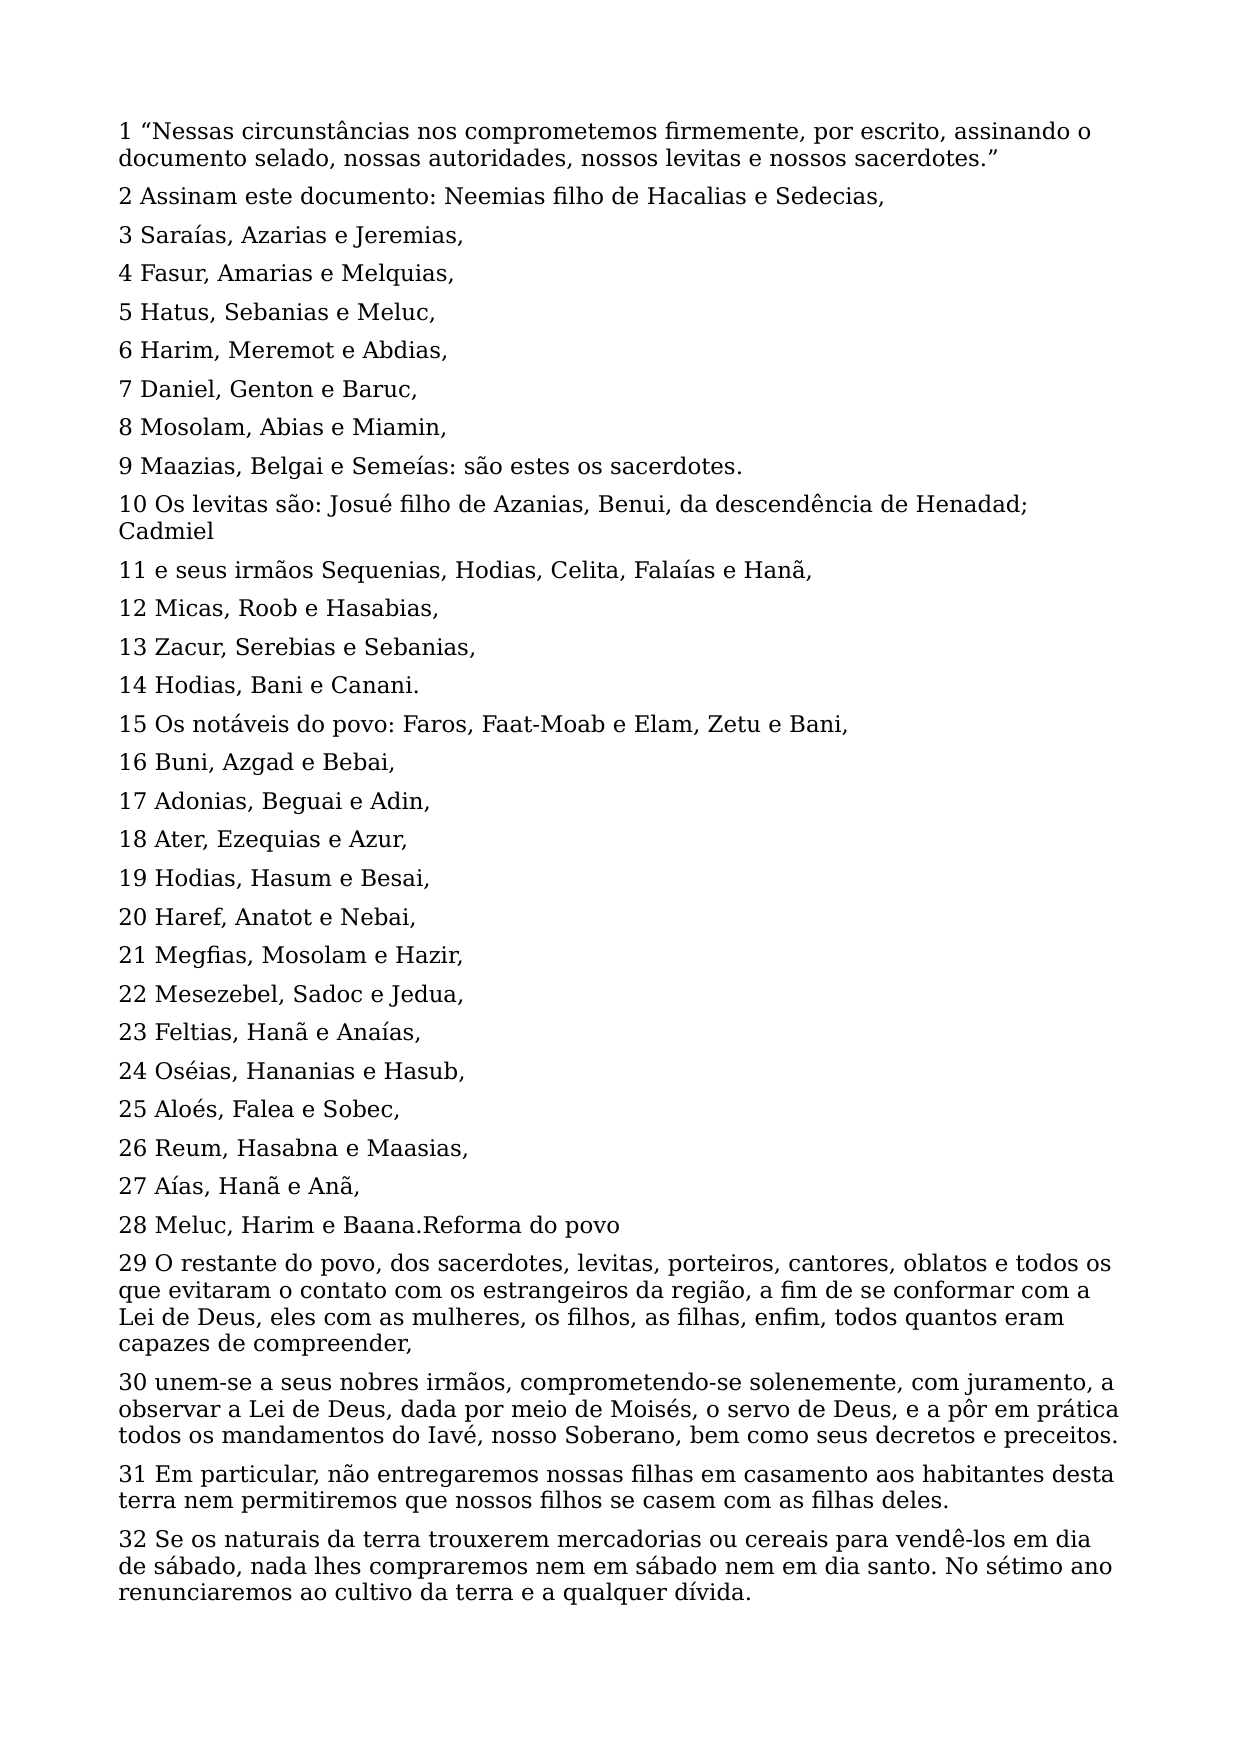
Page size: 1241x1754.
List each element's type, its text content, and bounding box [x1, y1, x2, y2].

text 22 Mesezebel, Sadoc e Jedua, [118, 981, 1122, 1007]
text 3 Saraías, Azarias e Jeremias, [118, 222, 1122, 248]
text 10 Os levitas são: Josué filho de Azanias, Benui, da descendência de Henadad; Cadmiel [118, 492, 1122, 545]
text 31 Em particular, não entregaremos nossas filhas em casamento aos habitantes desta terra nem permitiremos que nossos filhos se casem com as filhas deles. [118, 1461, 1122, 1514]
text 11 e seus irmãos Sequenias, Hodias, Celita, Falaías e Hanã, [118, 557, 1122, 583]
text 16 Buni, Azgad e Bebai, [118, 749, 1122, 776]
text 32 Se os naturais da terra trouxerem mercadorias ou cereais para vendê-los em dia de sábado, nada lhes compraremos nem em sábado nem em dia santo. No sétimo ano renunciaremos ao cultivo da terra e a qualquer dívida. [118, 1526, 1122, 1606]
text 18 Ater, Ezequias e Azur, [118, 827, 1122, 853]
text 21 Megfias, Mosolam e Hazir, [118, 942, 1122, 969]
text 8 Mosolam, Abias e Miamin, [118, 414, 1122, 441]
text 4 Fasur, Amarias e Melquias, [118, 260, 1122, 287]
text 12 Micas, Roob e Hasabias, [118, 595, 1122, 622]
text 6 Harim, Meremot e Abdias, [118, 337, 1122, 364]
text 7 Daniel, Genton e Baruc, [118, 376, 1122, 403]
text 14 Hodias, Bani e Canani. [118, 672, 1122, 699]
text 9 Maazias, Belgai e Semeías: são estes os sacerdotes. [118, 453, 1122, 480]
text 25 Aloés, Falea e Sobec, [118, 1096, 1122, 1123]
text 15 Os notáveis do povo: Faros, Faat-Moab e Elam, Zetu e Bani, [118, 711, 1122, 738]
text 28 Meluc, Harim e Baana.Reforma do povo [118, 1212, 1122, 1239]
text 17 Adonias, Beguai e Adin, [118, 788, 1122, 815]
text 26 Reum, Hasabna e Maasias, [118, 1135, 1122, 1162]
text 23 Feltias, Hanã e Anaías, [118, 1019, 1122, 1046]
text 1 “Nessas circunstâncias nos comprometemos firmemente, por escrito, assinando o documento selado, nossas autoridades, nossos levitas e nossos sacerdotes.” [118, 118, 1122, 171]
text 29 O restante do povo, dos sacerdotes, levitas, porteiros, cantores, oblatos e todos os que evitaram o contato com os estrangeiros da região, a fim de se conformar com a Lei de Deus, eles com as mulheres, os filhos, as filhas, enfim, todos quantos eram capazes de compreender, [118, 1251, 1122, 1357]
text 20 Haref, Anatot e Nebai, [118, 904, 1122, 930]
text 30 unem-se a seus nobres irmãos, comprometendo-se solenemente, com juramento, a observar a Lei de Deus, dada por meio de Moisés, o servo de Deus, e a pôr em prática todos os mandamentos do Iavé, nosso Soberano, bem como seus decretos e preceitos. [118, 1369, 1122, 1449]
text 5 Hatus, Sebanias e Meluc, [118, 299, 1122, 326]
text 27 Aías, Hanã e Anã, [118, 1173, 1122, 1200]
text 24 Oséias, Hananias e Hasub, [118, 1058, 1122, 1084]
text 2 Assinam este documento: Neemias filho de Hacalias e Sedecias, [118, 183, 1122, 210]
text 19 Hodias, Hasum e Besai, [118, 865, 1122, 892]
text 13 Zacur, Serebias e Sebanias, [118, 634, 1122, 661]
